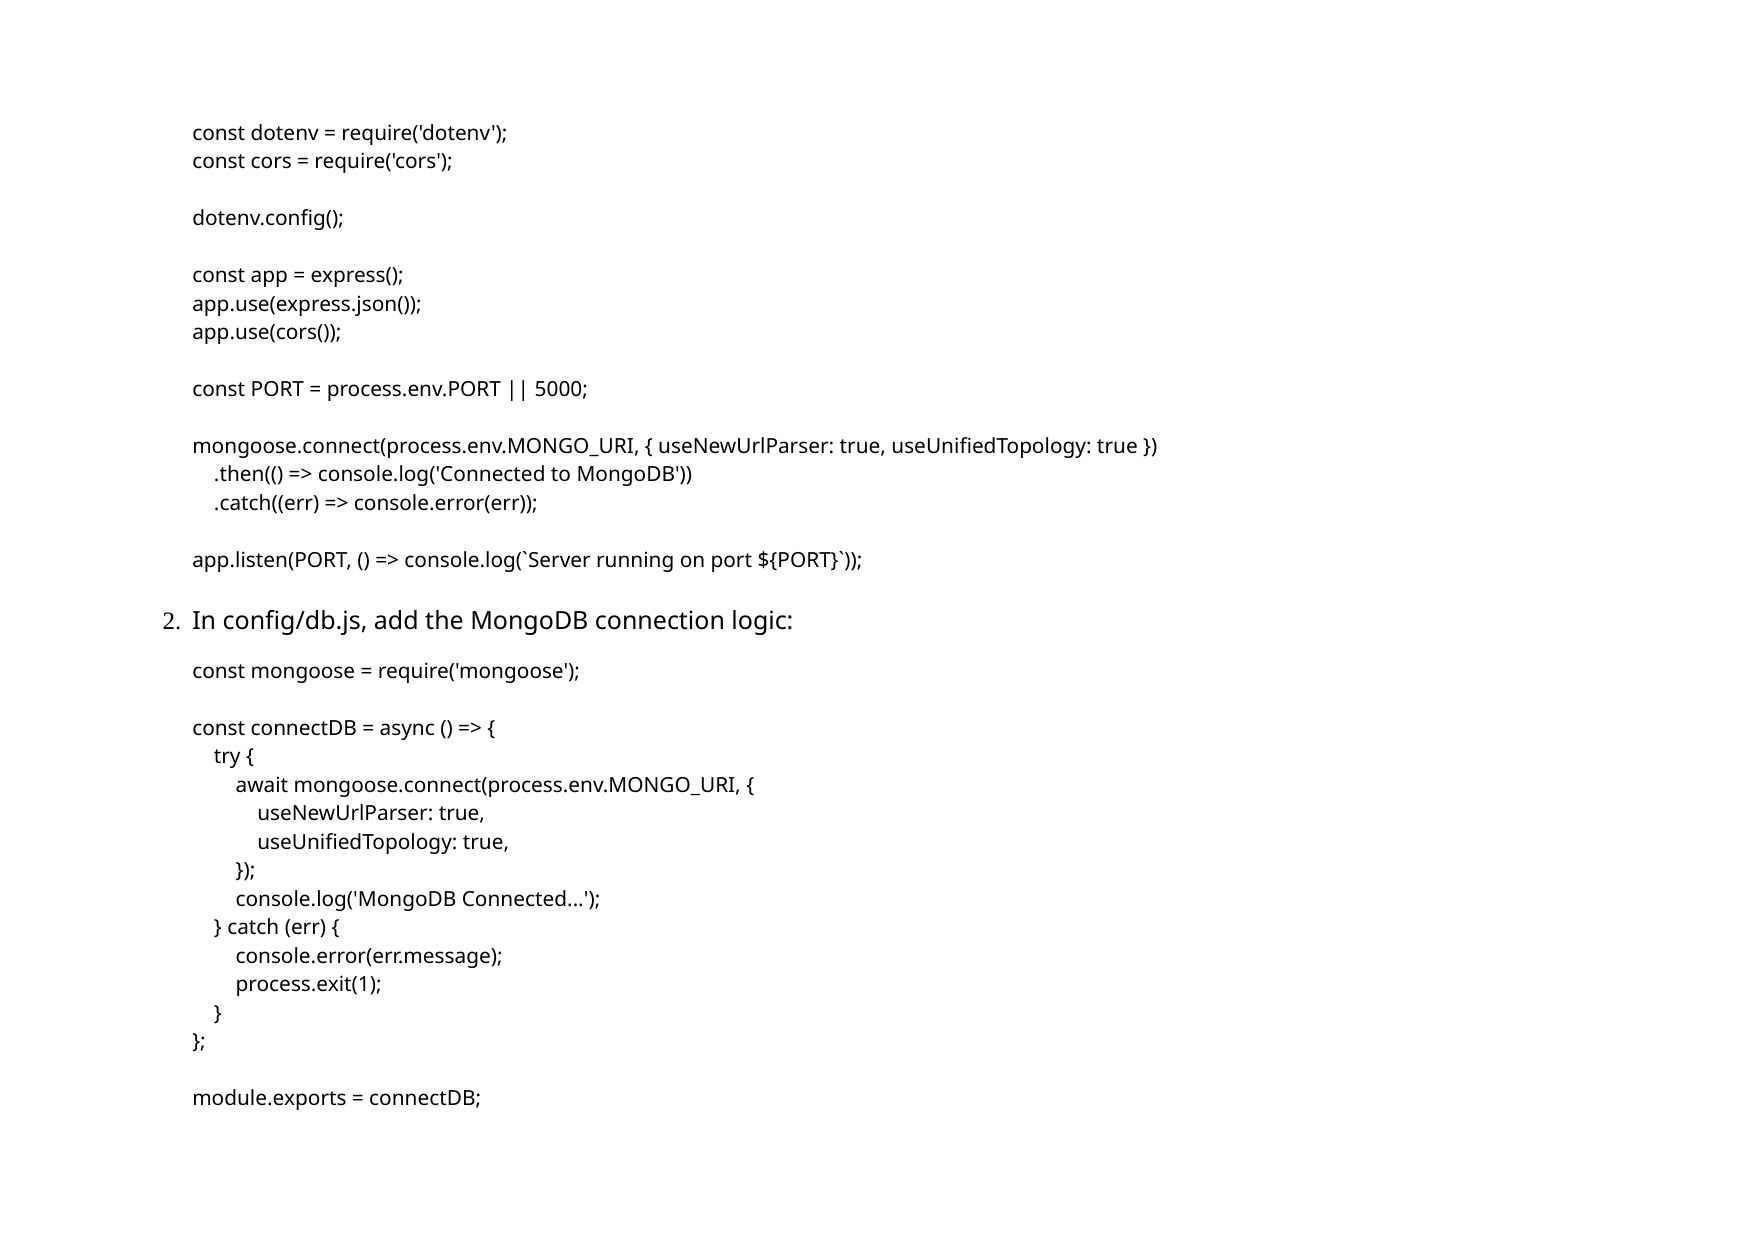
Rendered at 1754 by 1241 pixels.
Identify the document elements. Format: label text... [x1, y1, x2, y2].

list module.exports = connectDB; [162, 1083, 1636, 1111]
list } [162, 998, 1636, 1026]
list const cors = require('cors'); [162, 147, 1636, 175]
list mongoose.connect(process.env.MONGO_URI, { useNewUrlParser: true, useUnifiedTopology: true }) [162, 431, 1636, 459]
list dotenv.config(); [162, 203, 1636, 232]
list .then(() => console.log('Connected to MongoDB')) [162, 459, 1636, 488]
list console.error(err.message); [162, 941, 1636, 969]
list useNewUrlParser: true, [162, 798, 1636, 827]
list } catch (err) { [162, 912, 1636, 941]
list useUnifiedTopology: true, [162, 827, 1636, 855]
list app.use(express.json()); [162, 289, 1636, 317]
list console.log('MongoDB Connected...'); [162, 884, 1636, 912]
list const app = express(); [162, 260, 1636, 289]
list await mongoose.connect(process.env.MONGO_URI, { [162, 770, 1636, 798]
list app.use(cors()); [162, 317, 1636, 346]
list }); [162, 855, 1636, 884]
list try { [162, 742, 1636, 770]
list process.exit(1); [162, 969, 1636, 998]
list In config/db.js, add the MongoDB connection logic: [162, 603, 1636, 637]
list const mongoose = require('mongoose'); [162, 656, 1636, 685]
list .catch((err) => console.error(err)); [162, 488, 1636, 516]
list const connectDB = async () => { [162, 713, 1636, 742]
list app.listen(PORT, () => console.log(`Server running on port ${PORT}`)); [162, 545, 1636, 573]
list const dotenv = require('dotenv'); [162, 118, 1636, 147]
list }; [162, 1026, 1636, 1054]
list const PORT = process.env.PORT || 5000; [162, 374, 1636, 402]
